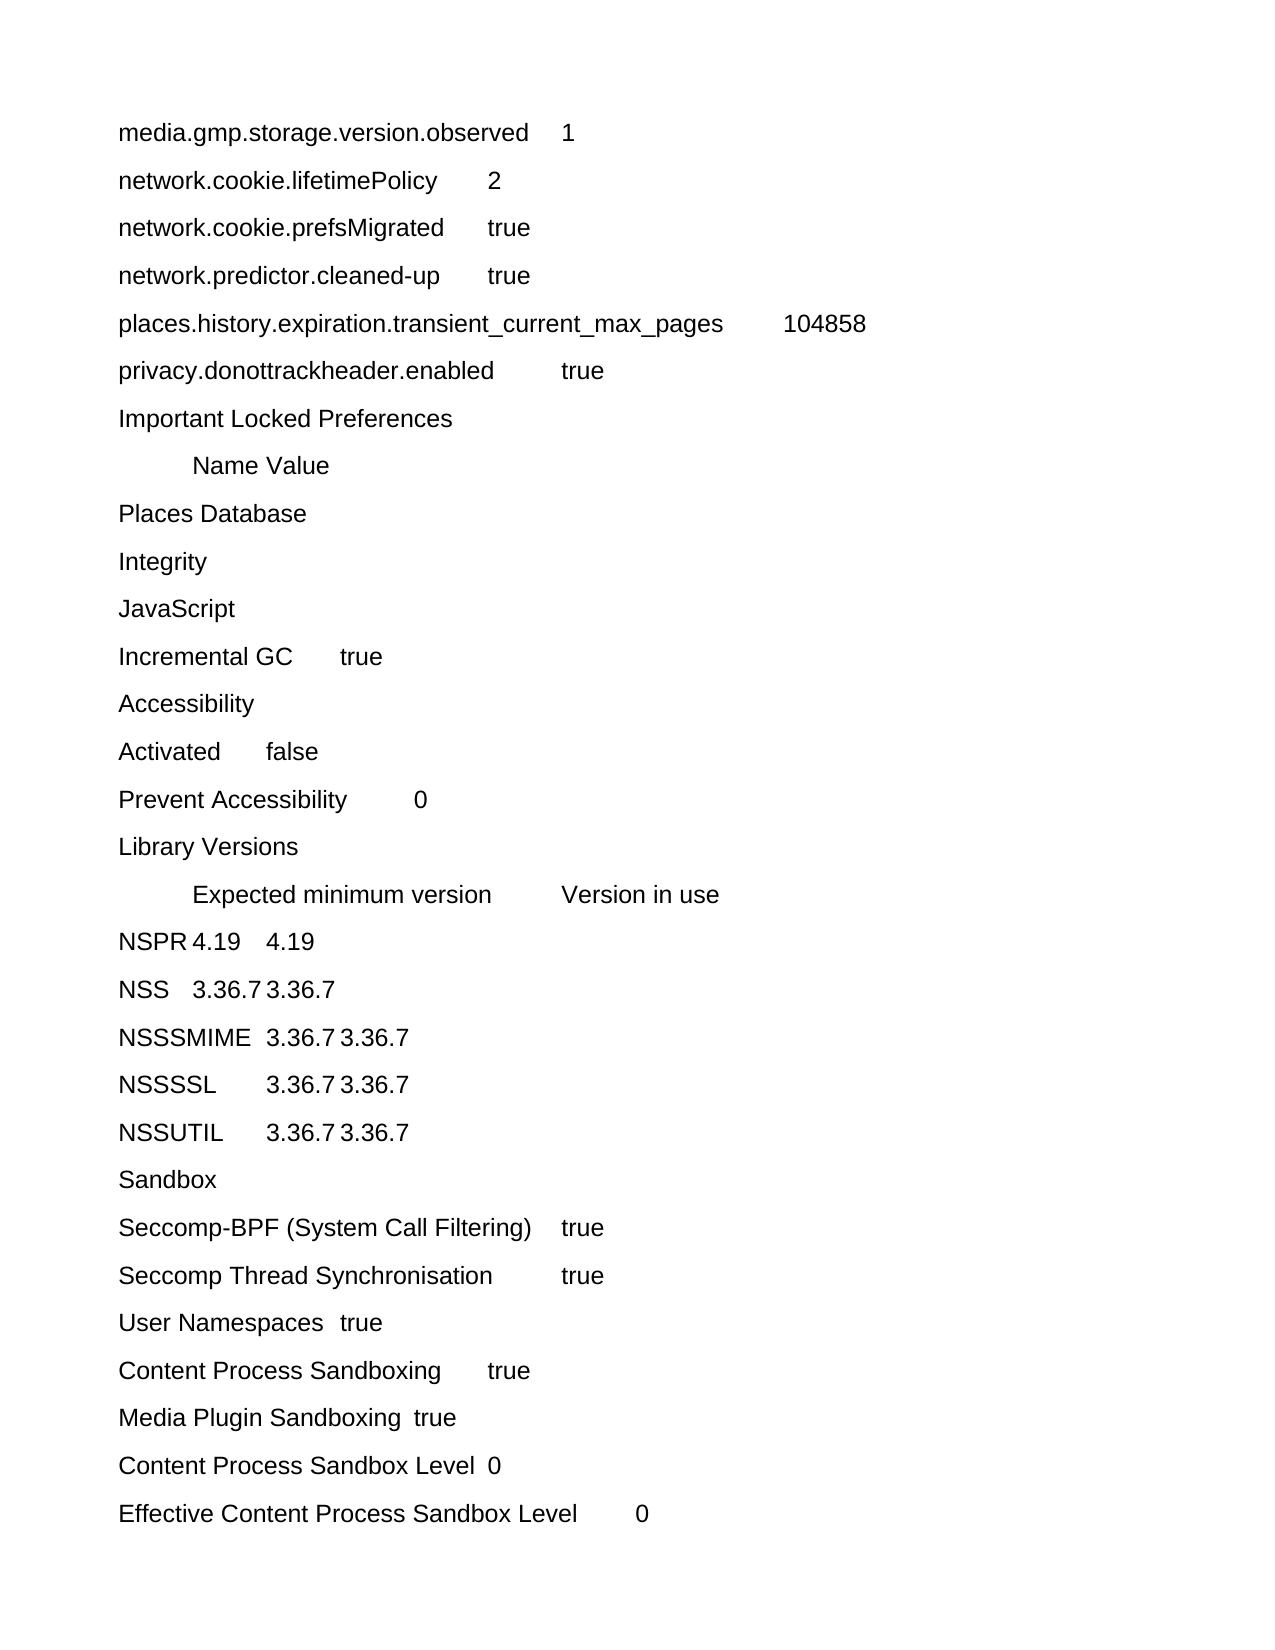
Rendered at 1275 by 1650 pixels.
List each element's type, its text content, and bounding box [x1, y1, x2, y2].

text Sandbox [118, 1165, 1157, 1194]
text Accessibility [118, 689, 1157, 718]
text Activated false [118, 737, 1157, 766]
text NSSSSL 3.36.7 3.36.7 [118, 1070, 1157, 1099]
text places.history.expiration.transient_current_max_pages 104858 [118, 308, 1157, 337]
text JavaScript [118, 594, 1157, 623]
text privacy.donottrackheader.enabled true [118, 356, 1157, 385]
text Content Process Sandboxing true [118, 1356, 1157, 1384]
text Prevent Accessibility 0 [118, 784, 1157, 813]
text network.cookie.lifetimePolicy 2 [118, 166, 1157, 194]
text NSSSMIME 3.36.7 3.36.7 [118, 1023, 1157, 1051]
text Content Process Sandbox Level 0 [118, 1451, 1157, 1480]
text Library Versions [118, 832, 1157, 861]
text Incremental GC true [118, 642, 1157, 671]
text Places Database [118, 499, 1157, 528]
text media.gmp.storage.version.observed 1 [118, 118, 1157, 147]
text network.cookie.prefsMigrated true [118, 213, 1157, 242]
text Media Plugin Sandboxing true [118, 1403, 1157, 1432]
text Integrity [118, 547, 1157, 575]
text NSSUTIL 3.36.7 3.36.7 [118, 1118, 1157, 1147]
text Important Locked Preferences [118, 404, 1157, 432]
text User Namespaces true [118, 1308, 1157, 1337]
text network.predictor.cleaned-up true [118, 261, 1157, 290]
text NSS 3.36.7 3.36.7 [118, 975, 1157, 1004]
text Expected minimum version Version in use [118, 880, 1157, 908]
text Effective Content Process Sandbox Level 0 [118, 1499, 1157, 1527]
text NSPR 4.19 4.19 [118, 927, 1157, 956]
text Seccomp-BPF (System Call Filtering) true [118, 1213, 1157, 1242]
text Seccomp Thread Synchronisation true [118, 1261, 1157, 1289]
text Name Value [118, 451, 1157, 480]
